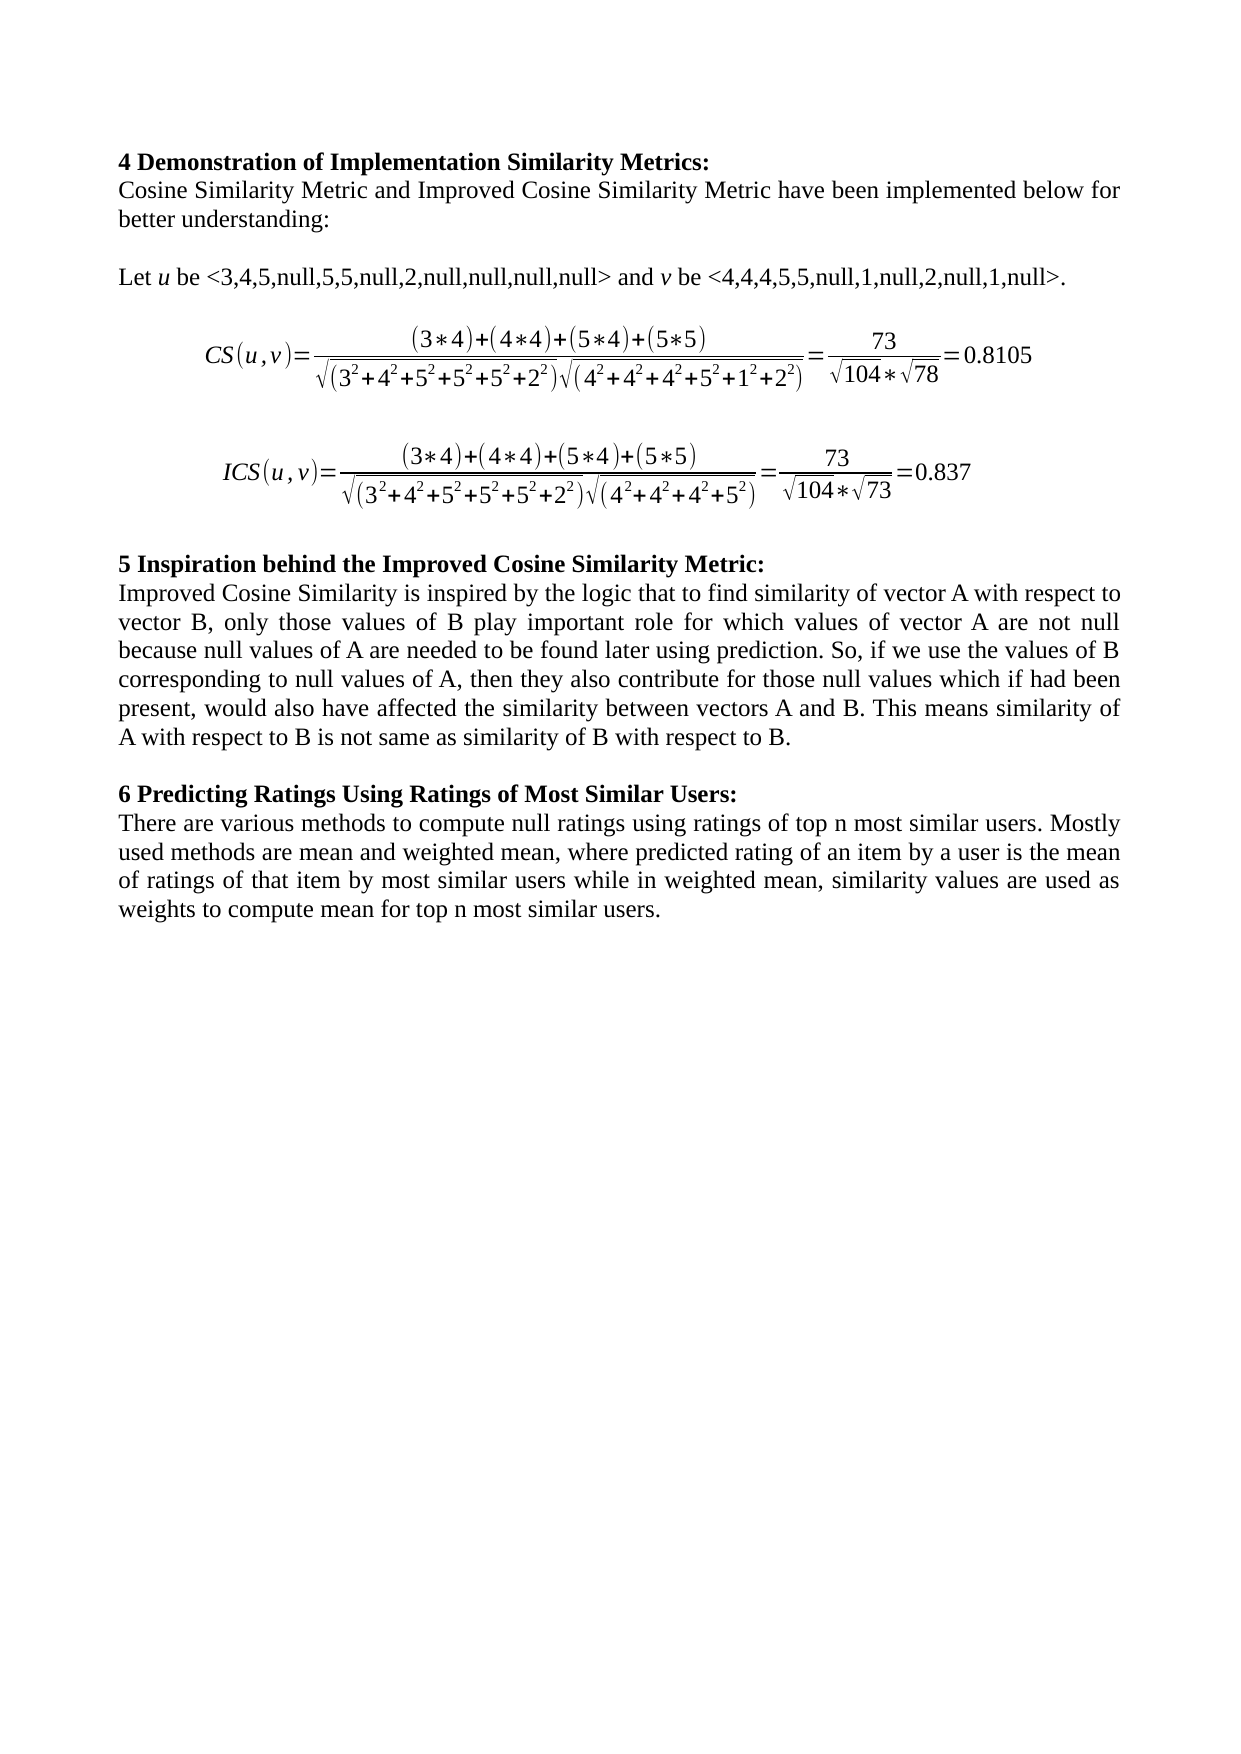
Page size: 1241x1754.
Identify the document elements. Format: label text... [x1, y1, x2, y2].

text There are various methods to compute null ratings using ratings of top n most similar users. Mostly used methods are mean and weighted mean, where predicted rating of an item by a user is the mean of ratings of that item by most similar users while in weighted mean, similarity values are used as weights to compute mean for top n most similar users. [118, 808, 1122, 923]
text 4 Demonstration of Implementation Similarity Metrics: [118, 147, 1122, 176]
text Cosine Similarity Metric and Improved Cosine Similarity Metric have been implemented below for better understanding: [118, 176, 1122, 233]
text Improved Cosine Similarity is inspired by the logic that to find similarity of vector A with respect to vector B, only those values of B play important role for which values of vector A are not null because null values of A are needed to be found later using prediction. So, if we use the values of B corresponding to null values of A, then they also contribute for those null values which if had been present, would also have affected the similarity between vectors A and B. This means similarity of A with respect to B is not same as similarity of B with respect to B. [118, 578, 1122, 751]
text 6 Predicting Ratings Using Ratings of Most Similar Users: [118, 779, 1122, 808]
text 5 Inspiration behind the Improved Cosine Similarity Metric: [118, 549, 1122, 578]
text Let u be <3,4,5,null,5,5,null,2,null,null,null,null> and v be <4,4,4,5,5,null,1,null,2,null,1,null>. [118, 262, 1122, 291]
